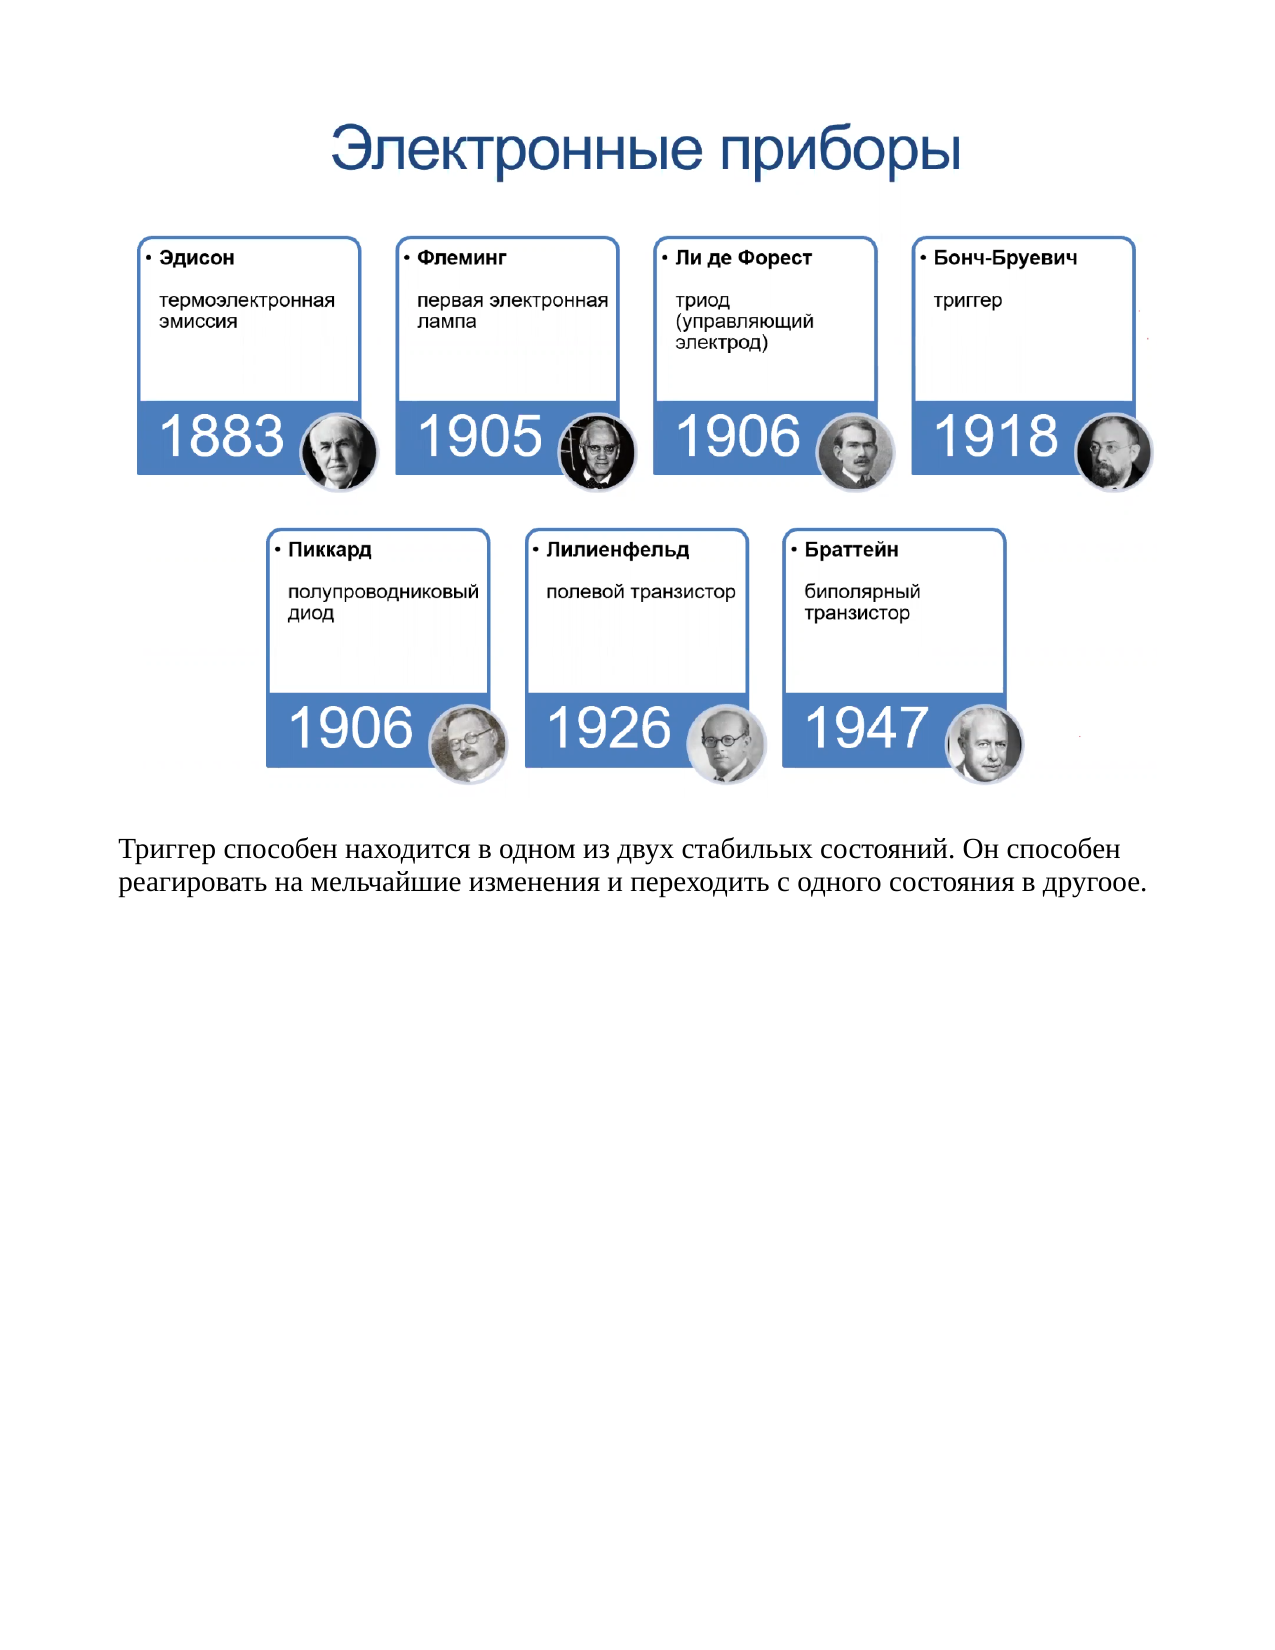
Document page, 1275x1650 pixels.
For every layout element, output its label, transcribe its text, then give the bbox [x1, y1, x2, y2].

picture [118, 118, 1157, 798]
text Триггер способен находится в одном из двух стабильых состояний. Он способен реагировать на мельчайшие изменения и переходить с одного состояния в другоое. [118, 831, 1157, 898]
